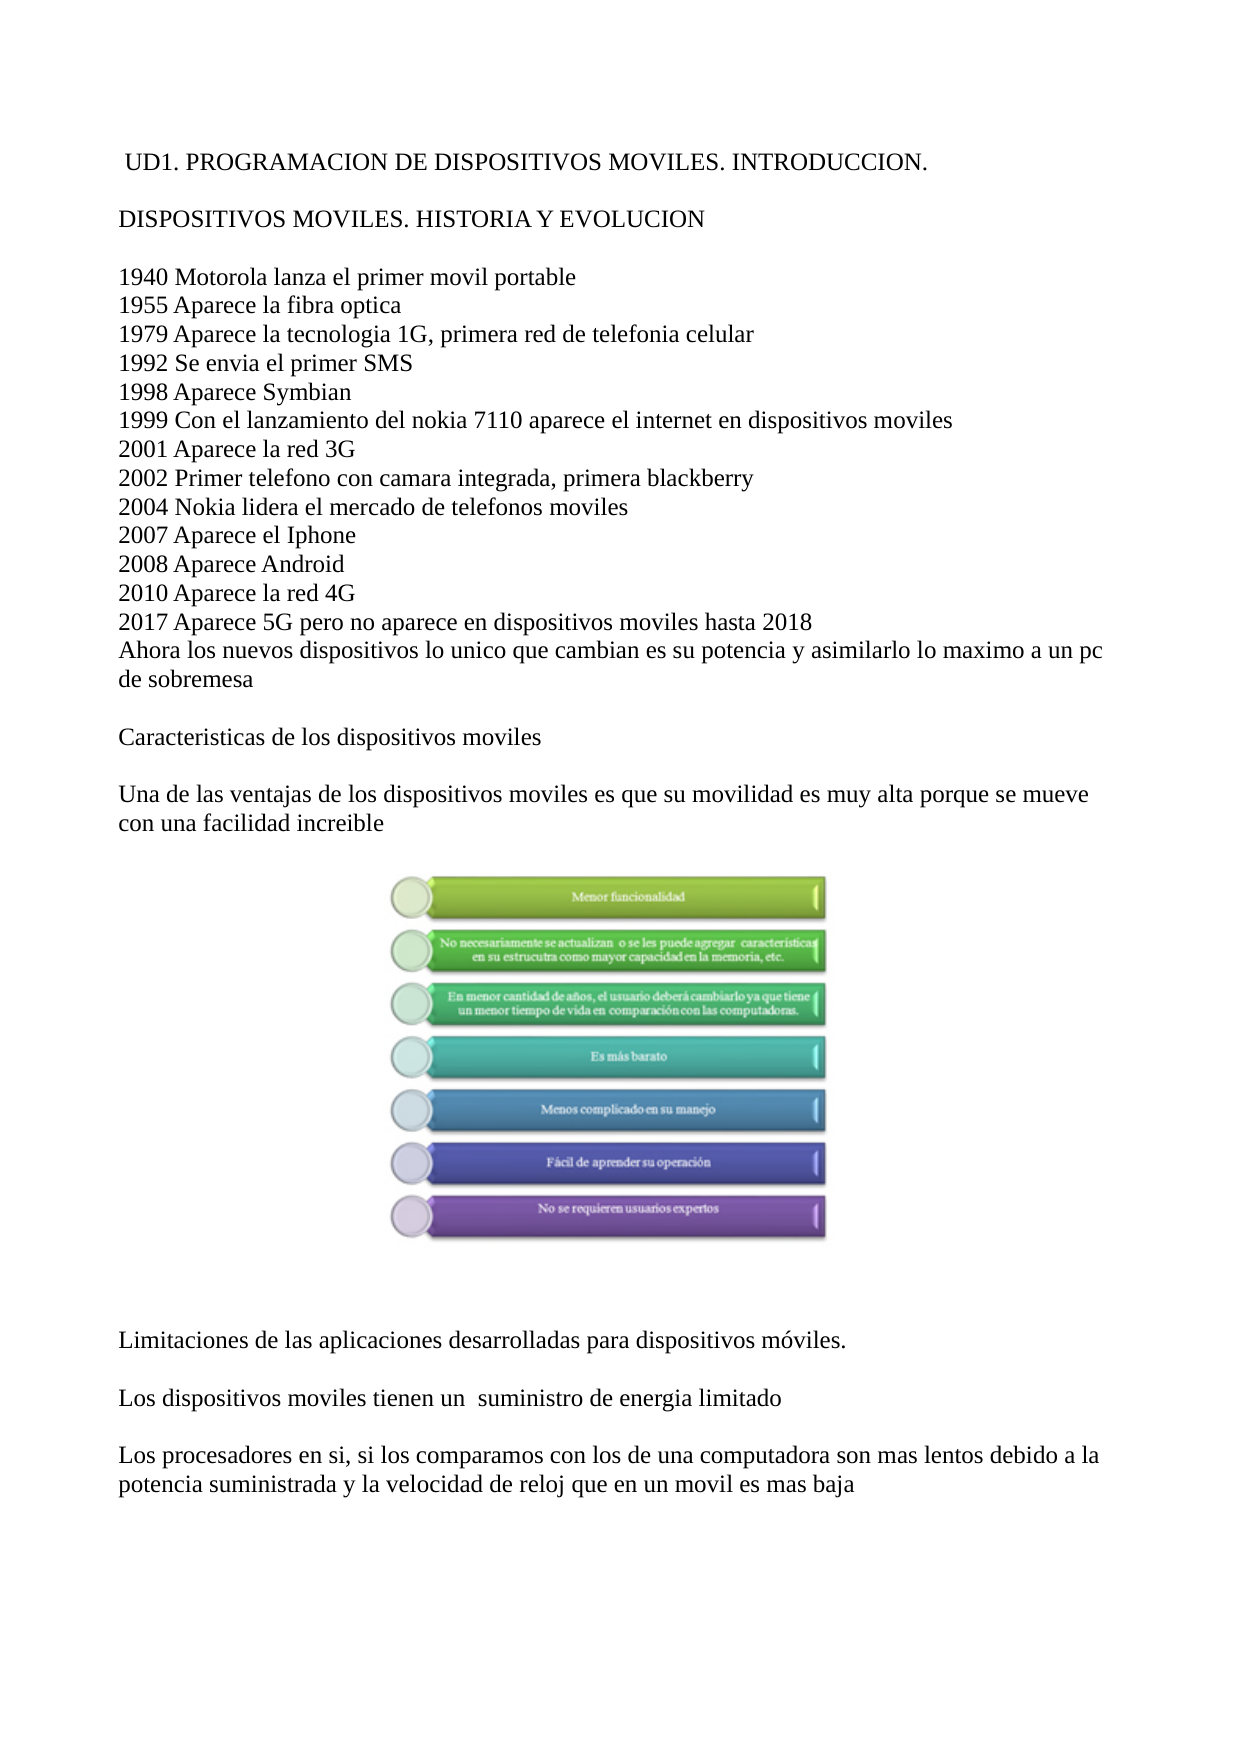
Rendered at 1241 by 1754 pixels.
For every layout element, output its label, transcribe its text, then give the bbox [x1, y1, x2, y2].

text 2017 Aparece 5G pero no aparece en dispositivos moviles hasta 2018 [118, 607, 1122, 636]
text 2008 Aparece Android [118, 549, 1122, 578]
text Los dispositivos moviles tienen un suministro de energia limitado [118, 1383, 1122, 1412]
text Los procesadores en si, si los comparamos con los de una computadora son mas lentos debido a la potencia suministrada y la velocidad de reloj que en un movil es mas baja [118, 1441, 1122, 1498]
text Una de las ventajas de los dispositivos moviles es que su movilidad es muy alta porque se mueve con una facilidad increible [118, 779, 1122, 837]
text Caracteristicas de los dispositivos moviles [118, 722, 1122, 751]
picture [371, 872, 841, 1251]
text 1998 Aparece Symbian [118, 377, 1122, 406]
text 2002 Primer telefono con camara integrada, primera blackberry [118, 463, 1122, 492]
text 1940 Motorola lanza el primer movil portable [118, 262, 1122, 291]
text UD1. PROGRAMACION DE DISPOSITIVOS MOVILES. INTRODUCCION. [118, 147, 1122, 176]
text DISPOSITIVOS MOVILES. HISTORIA Y EVOLUCION [118, 204, 1122, 233]
text 2001 Aparece la red 3G [118, 434, 1122, 463]
text 2004 Nokia lidera el mercado de telefonos moviles [118, 492, 1122, 521]
text 2007 Aparece el Iphone [118, 521, 1122, 549]
text 1979 Aparece la tecnologia 1G, primera red de telefonia celular [118, 319, 1122, 348]
text 1955 Aparece la fibra optica [118, 291, 1122, 319]
text Limitaciones de las aplicaciones desarrolladas para dispositivos móviles. [118, 1326, 1122, 1354]
text 1992 Se envia el primer SMS [118, 348, 1122, 377]
text 1999 Con el lanzamiento del nokia 7110 aparece el internet en dispositivos moviles [118, 406, 1122, 434]
text 2010 Aparece la red 4G [118, 578, 1122, 607]
text Ahora los nuevos dispositivos lo unico que cambian es su potencia y asimilarlo lo maximo a un pc de sobremesa [118, 636, 1122, 693]
